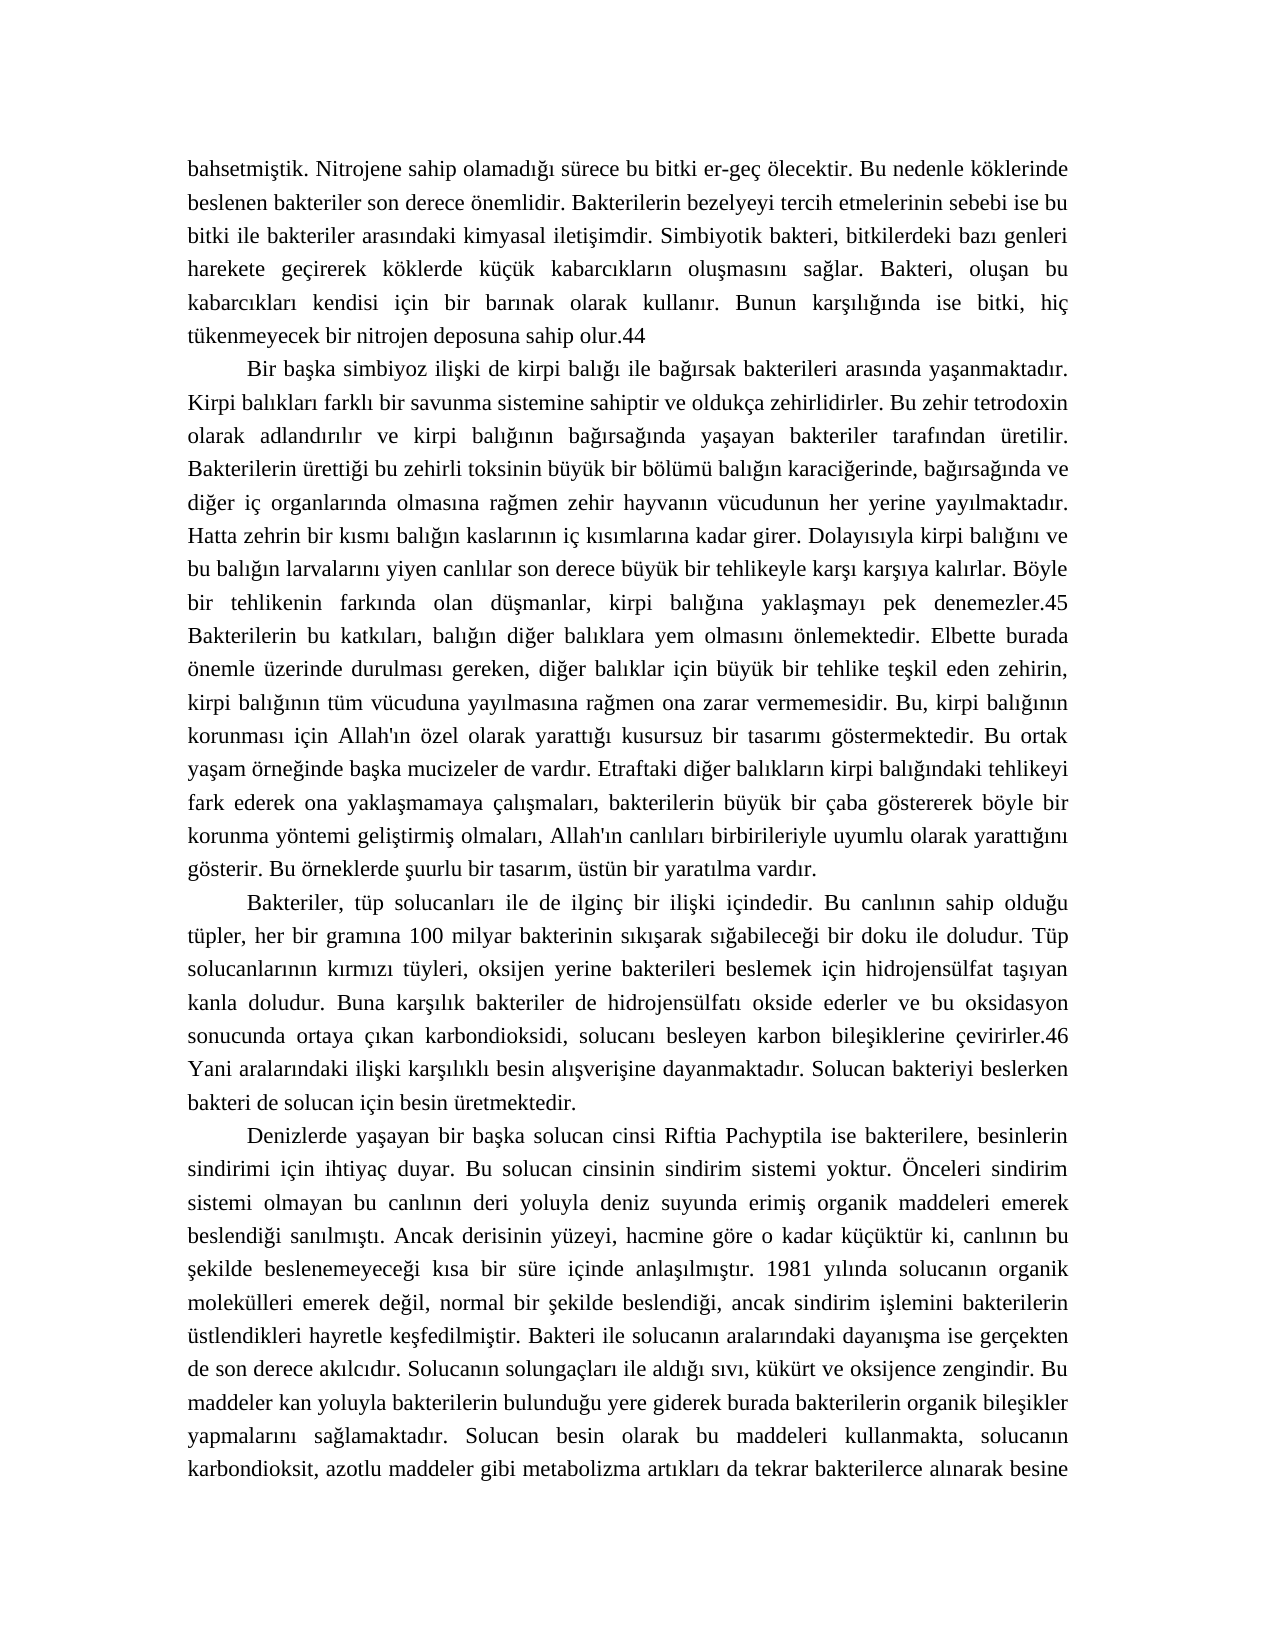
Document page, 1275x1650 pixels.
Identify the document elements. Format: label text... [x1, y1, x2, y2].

text bahsetmiştik. Nitrojene sahip olamadığı sürece bu bitki er-geç ölecektir. Bu nedenle köklerinde beslenen bakteriler son derece önemlidir. Bakterilerin bezelyeyi tercih etmelerinin sebebi ise bu bitki ile bakteriler arasındaki kimyasal iletişimdir. Simbiyotik bakteri, bitkilerdeki bazı genleri harekete geçirerek köklerde küçük kabarcıkların oluşmasını sağlar. Bakteri, oluşan bu kabarcıkları kendisi için bir barınak olarak kullanır. Bunun karşılığında ise bitki, hiç tükenmeyecek bir nitrojen deposuna sahip olur.44 [187, 150, 1070, 350]
text Bakteriler, tüp solucanları ile de ilginç bir ilişki içindedir. Bu canlının sahip olduğu tüpler, her bir gramına 100 milyar bakterinin sıkışarak sığabileceği bir doku ile doludur. Tüp solucanlarının kırmızı tüyleri, oksijen yerine bakterileri beslemek için hidrojensülfat taşıyan kanla doludur. Buna karşılık bakteriler de hidrojensülfatı okside ederler ve bu oksidasyon sonucunda ortaya çıkan karbondioksidi, solucanı besleyen karbon bileşiklerine çevirirler.46 Yani aralarındaki ilişki karşılıklı besin alışverişine dayanmaktadır. Solucan bakteriyi beslerken bakteri de solucan için besin üretmektedir. [187, 883, 1070, 1117]
text Denizlerde yaşayan bir başka solucan cinsi Riftia Pachyptila ise bakterilere, besinlerin sindirimi için ihtiyaç duyar. Bu solucan cinsinin sindirim sistemi yoktur. Önceleri sindirim sistemi olmayan bu canlının deri yoluyla deniz suyunda erimiş organik maddeleri emerek beslendiği sanılmıştı. Ancak derisinin yüzeyi, hacmine göre o kadar küçüktür ki, canlının bu şekilde beslenemeyeceği kısa bir süre içinde anlaşılmıştır. 1981 yılında solucanın organik molekülleri emerek değil, normal bir şekilde beslendiği, ancak sindirim işlemini bakterilerin üstlendikleri hayretle keşfedilmiştir. Bakteri ile solucanın aralarındaki dayanışma ise gerçekten de son derece akılcıdır. Solucanın solungaçları ile aldığı sıvı, kükürt ve oksijence zengindir. Bu maddeler kan yoluyla bakterilerin bulunduğu yere giderek burada bakterilerin organik bileşikler yapmalarını sağlamaktadır. Solucan besin olarak bu maddeleri kullanmakta, solucanın karbondioksit, azotlu maddeler gibi metabolizma artıkları da tekrar bakterilerce alınarak besine [187, 1117, 1070, 1483]
text Bir başka simbiyoz ilişki de kirpi balığı ile bağırsak bakterileri arasında yaşanmaktadır. Kirpi balıkları farklı bir savunma sistemine sahiptir ve oldukça zehirlidirler. Bu zehir tetrodoxin olarak adlandırılır ve kirpi balığının bağırsağında yaşayan bakteriler tarafından üretilir. Bakterilerin ürettiği bu zehirli toksinin büyük bir bölümü balığın karaciğerinde, bağırsağında ve diğer iç organlarında olmasına rağmen zehir hayvanın vücudunun her yerine yayılmaktadır. Hatta zehrin bir kısmı balığın kaslarının iç kısımlarına kadar girer. Dolayısıyla kirpi balığını ve bu balığın larvalarını yiyen canlılar son derece büyük bir tehlikeyle karşı karşıya kalırlar. Böyle bir tehlikenin farkında olan düşmanlar, kirpi balığına yaklaşmayı pek denemezler.45 Bakterilerin bu katkıları, balığın diğer balıklara yem olmasını önlemektedir. Elbette burada önemle üzerinde durulması gereken, diğer balıklar için büyük bir tehlike teşkil eden zehirin, kirpi balığının tüm vücuduna yayılmasına rağmen ona zarar vermemesidir. Bu, kirpi balığının korunması için Allah'ın özel olarak yarattığı kusursuz bir tasarımı göstermektedir. Bu ortak yaşam örneğinde başka mucizeler de vardır. Etraftaki diğer balıkların kirpi balığındaki tehlikeyi fark ederek ona yaklaşmamaya çalışmaları, bakterilerin büyük bir çaba göstererek böyle bir korunma yöntemi geliştirmiş olmaları, Allah'ın canlıları birbirileriyle uyumlu olarak yarattığını gösterir. Bu örneklerde şuurlu bir tasarım, üstün bir yaratılma vardır. [187, 350, 1070, 883]
